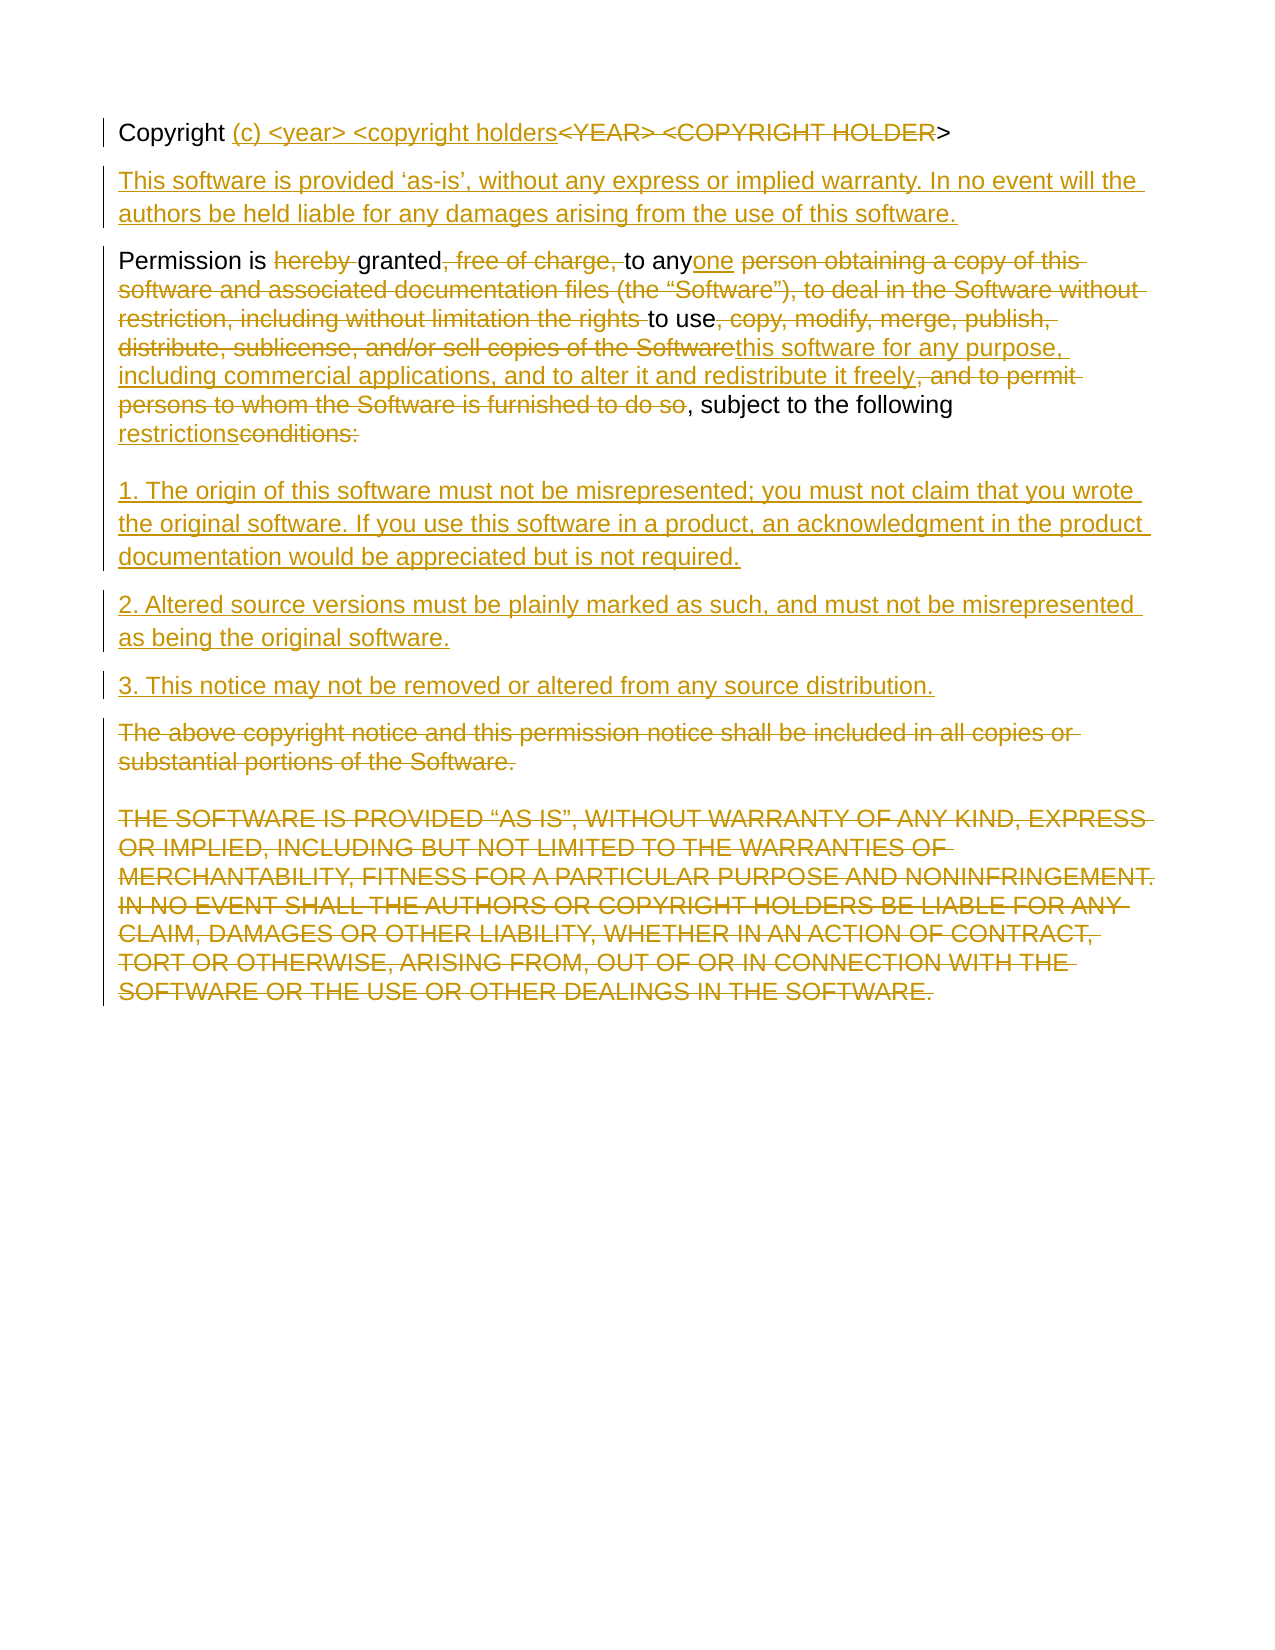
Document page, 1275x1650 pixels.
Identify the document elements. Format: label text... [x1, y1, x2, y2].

text 3. This notice may not be removed or altered from any source distribution. [118, 671, 1157, 699]
text This software is provided ‘as-is’, without any express or implied warranty. In no event will the authors be held liable for any damages arising from the use of this software. [118, 166, 1157, 227]
text Permission is grantedto anyone to usethis software for any purpose, including commercial applications, and to alter it and redistribute it freely, subject to the following restrictions [118, 246, 1157, 448]
text 1. The origin of this software must not be misrepresented; you must not claim that you wrote the original software. If you use this software in a product, an acknowledgment in the product documentation would be appreciated but is not required. [118, 476, 1157, 571]
text 2. Altered source versions must be plainly marked as such, and must not be misrepresented as being the original software. [118, 590, 1157, 652]
text Copyright (c) <year> <copyright holders> [118, 118, 1157, 147]
